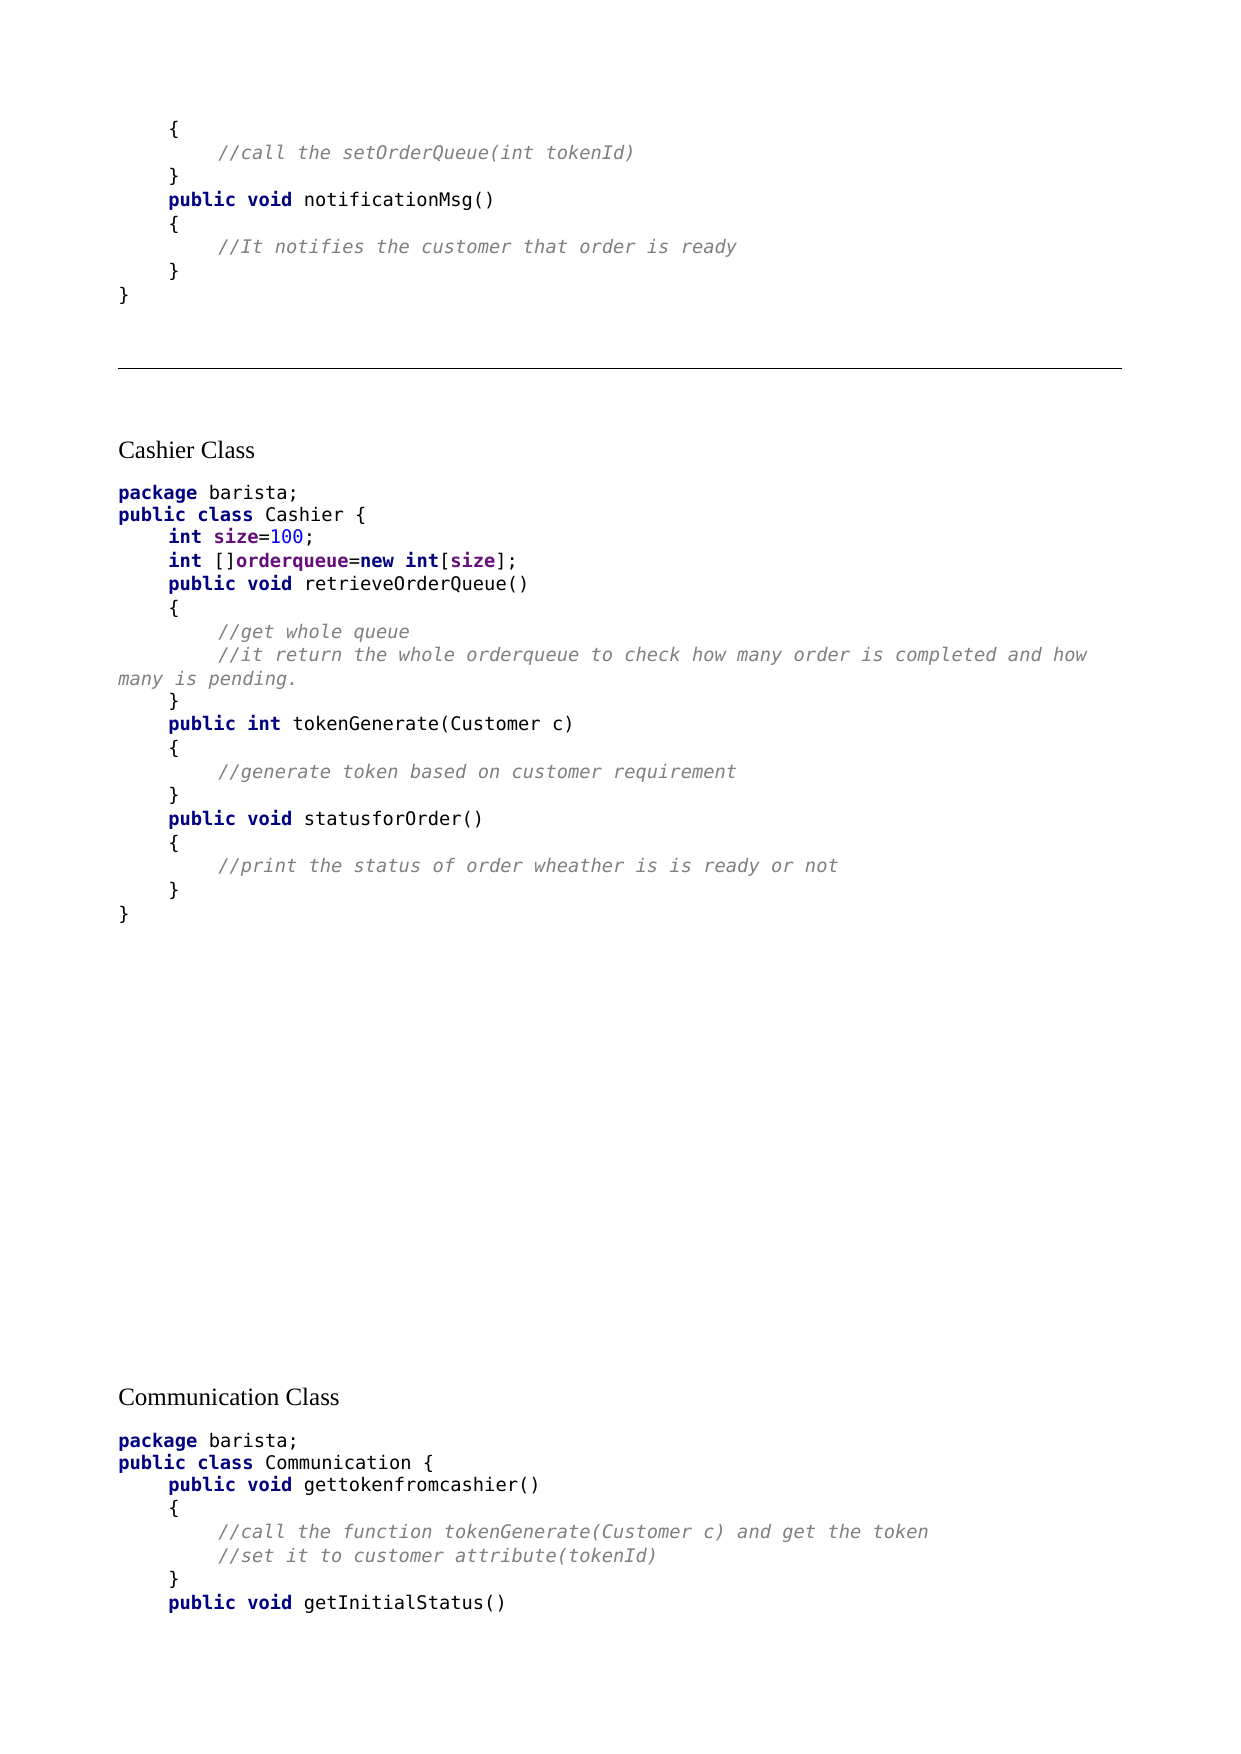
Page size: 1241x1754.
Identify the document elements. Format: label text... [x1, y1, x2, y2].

text //set it to customer attribute(tokenId) [118, 1545, 1122, 1568]
text //print the status of order wheather is is ready or not [118, 855, 1122, 879]
text } [118, 903, 1122, 924]
text public void notificationMsg() [118, 189, 1122, 213]
text //call the function tokenGenerate(Customer c) and get the token [118, 1521, 1122, 1545]
text } [118, 284, 1122, 306]
text package barista; [118, 482, 1122, 504]
text { [118, 597, 1122, 621]
text int []orderqueue=new int[size]; [118, 550, 1122, 573]
text { [118, 1497, 1122, 1521]
text public class Communication { [118, 1452, 1122, 1474]
text //It notifies the customer that order is ready [118, 236, 1122, 260]
text //get whole queue [118, 621, 1122, 644]
text { [118, 118, 1122, 142]
text public void getInitialStatus() [118, 1592, 1122, 1616]
text { [118, 737, 1122, 761]
text //it return the whole orderqueue to check how many order is completed and how many is pending. [118, 644, 1122, 690]
text } [118, 1568, 1122, 1592]
text } [118, 260, 1122, 284]
text } [118, 879, 1122, 903]
text //generate token based on customer requirement [118, 761, 1122, 784]
text //call the setOrderQueue(int tokenId) [118, 142, 1122, 165]
text public class Cashier { [118, 504, 1122, 526]
text Communication Class [118, 1382, 1122, 1411]
text } [118, 784, 1122, 808]
text int size=100; [118, 526, 1122, 550]
text } [118, 165, 1122, 189]
text public int tokenGenerate(Customer c) [118, 713, 1122, 737]
text package barista; [118, 1430, 1122, 1452]
text public void statusforOrder() [118, 808, 1122, 832]
text { [118, 832, 1122, 855]
text { [118, 213, 1122, 236]
text Cashier Class [118, 435, 1122, 463]
text public void retrieveOrderQueue() [118, 573, 1122, 597]
text public void gettokenfromcashier() [118, 1474, 1122, 1497]
text } [118, 690, 1122, 713]
